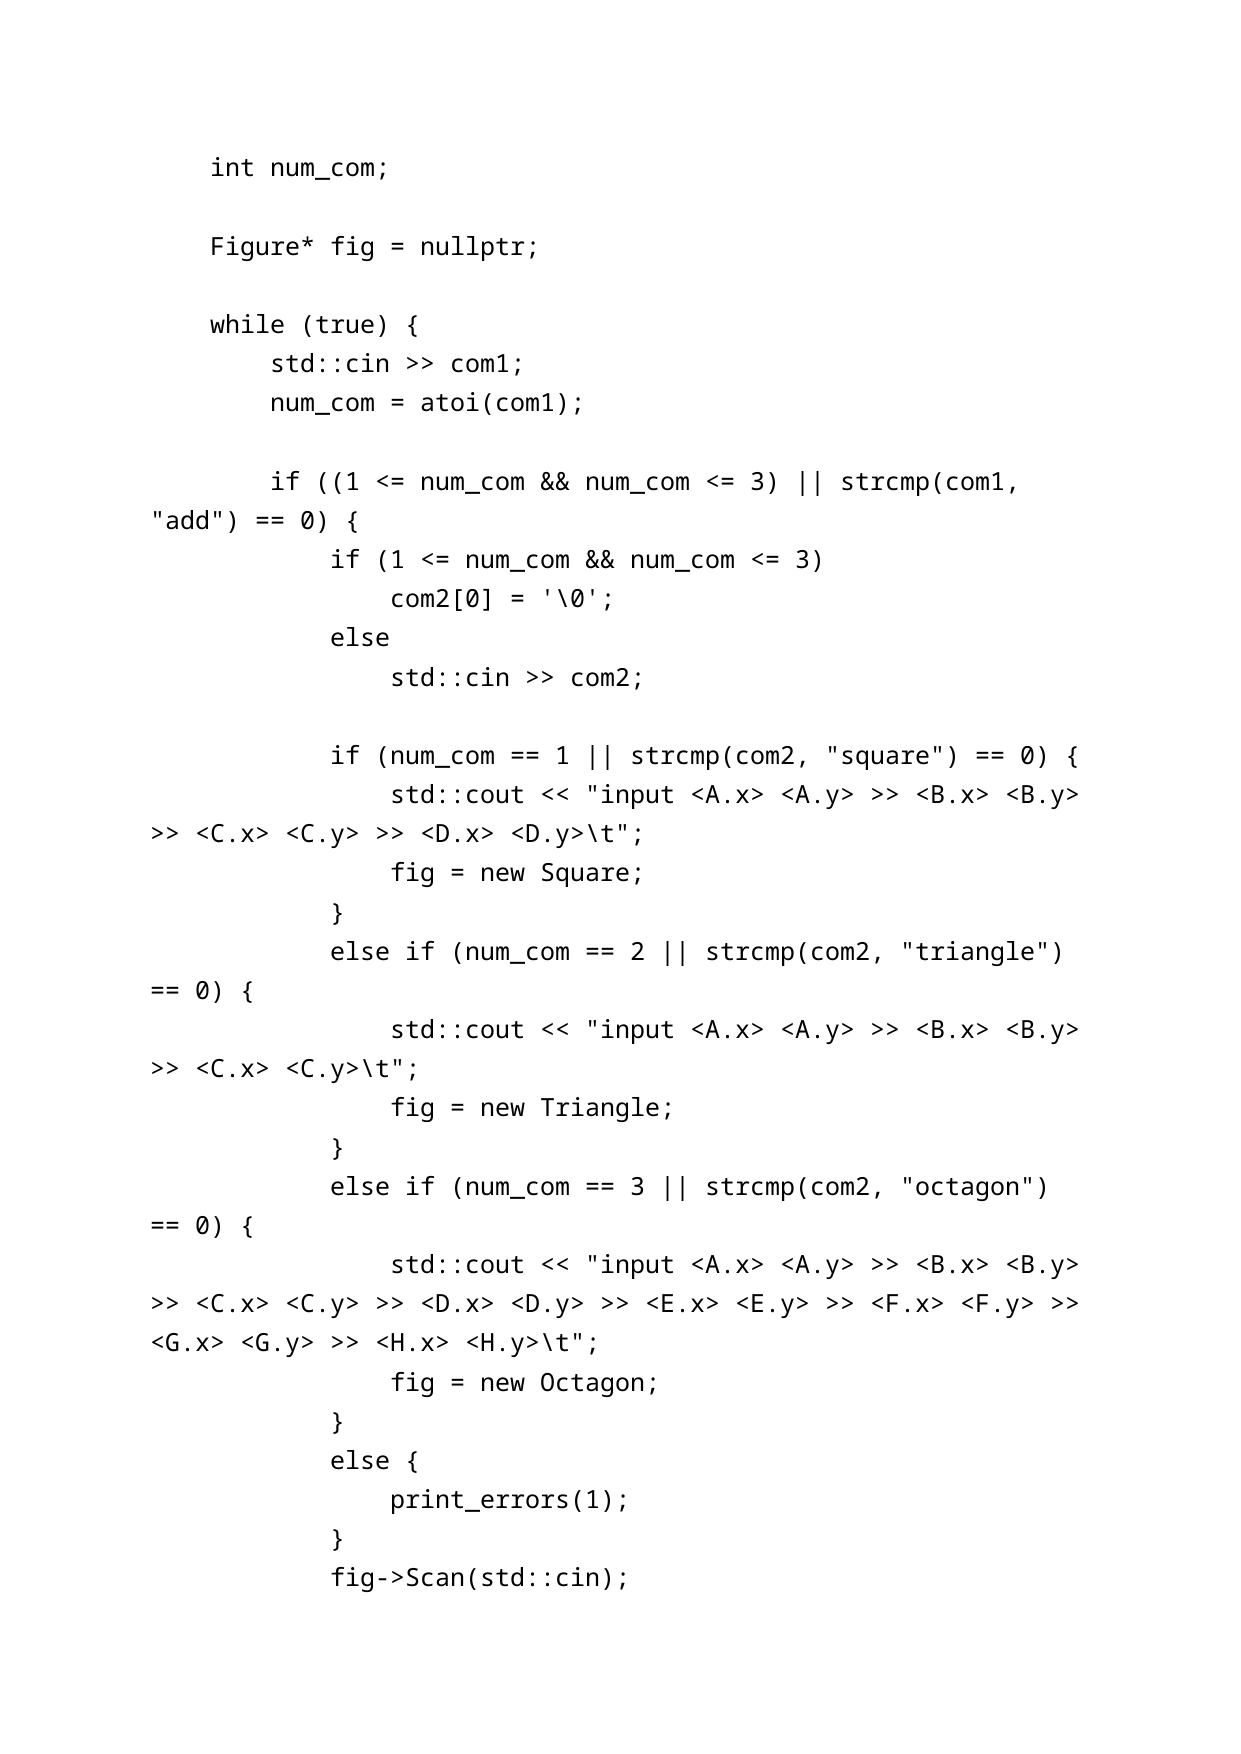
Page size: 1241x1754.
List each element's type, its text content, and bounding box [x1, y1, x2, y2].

text else if (num_com == 2 || strcmp(com2, "triangle") == 0) { [150, 933, 1090, 1007]
text std::cout << "input <A.x> <A.y> >> <B.x> <B.y> >> <C.x> <C.y> >> <D.x> <D.y>\t"; [150, 777, 1090, 850]
text else [150, 620, 1090, 654]
text std::cout << "input <A.x> <A.y> >> <B.x> <B.y> >> <C.x> <C.y>\t"; [150, 1012, 1090, 1085]
text fig = new Octagon; [150, 1364, 1090, 1398]
text if (1 <= num_com && num_com <= 3) [150, 542, 1090, 576]
text if (num_com == 1 || strcmp(com2, "square") == 0) { [150, 737, 1090, 772]
text while (true) { [150, 307, 1090, 341]
text print_errors(1); [150, 1482, 1090, 1516]
text fig = new Square; [150, 855, 1090, 889]
text num_com = atoi(com1); [150, 385, 1090, 419]
text Figure* fig = nullptr; [150, 228, 1090, 262]
text } [150, 1521, 1090, 1555]
text else if (num_com == 3 || strcmp(com2, "octagon") == 0) { [150, 1168, 1090, 1242]
text } [150, 1129, 1090, 1163]
text fig = new Triangle; [150, 1090, 1090, 1124]
text std::cin >> com2; [150, 659, 1090, 693]
text fig->Scan(std::cin); [150, 1560, 1090, 1594]
text int num_com; [150, 150, 1090, 184]
text std::cout << "input <A.x> <A.y> >> <B.x> <B.y> >> <C.x> <C.y> >> <D.x> <D.y> >> <E.x> <E.y> >> <F.x> <F.y> >> <G.x> <G.y> >> <H.x> <H.y>\t"; [150, 1247, 1090, 1359]
text std::cin >> com1; [150, 346, 1090, 380]
text if ((1 <= num_com && num_com <= 3) || strcmp(com1, "add") == 0) { [150, 463, 1090, 537]
text com2[0] = '\0'; [150, 581, 1090, 615]
text } [150, 894, 1090, 928]
text else { [150, 1442, 1090, 1477]
text } [150, 1403, 1090, 1437]
